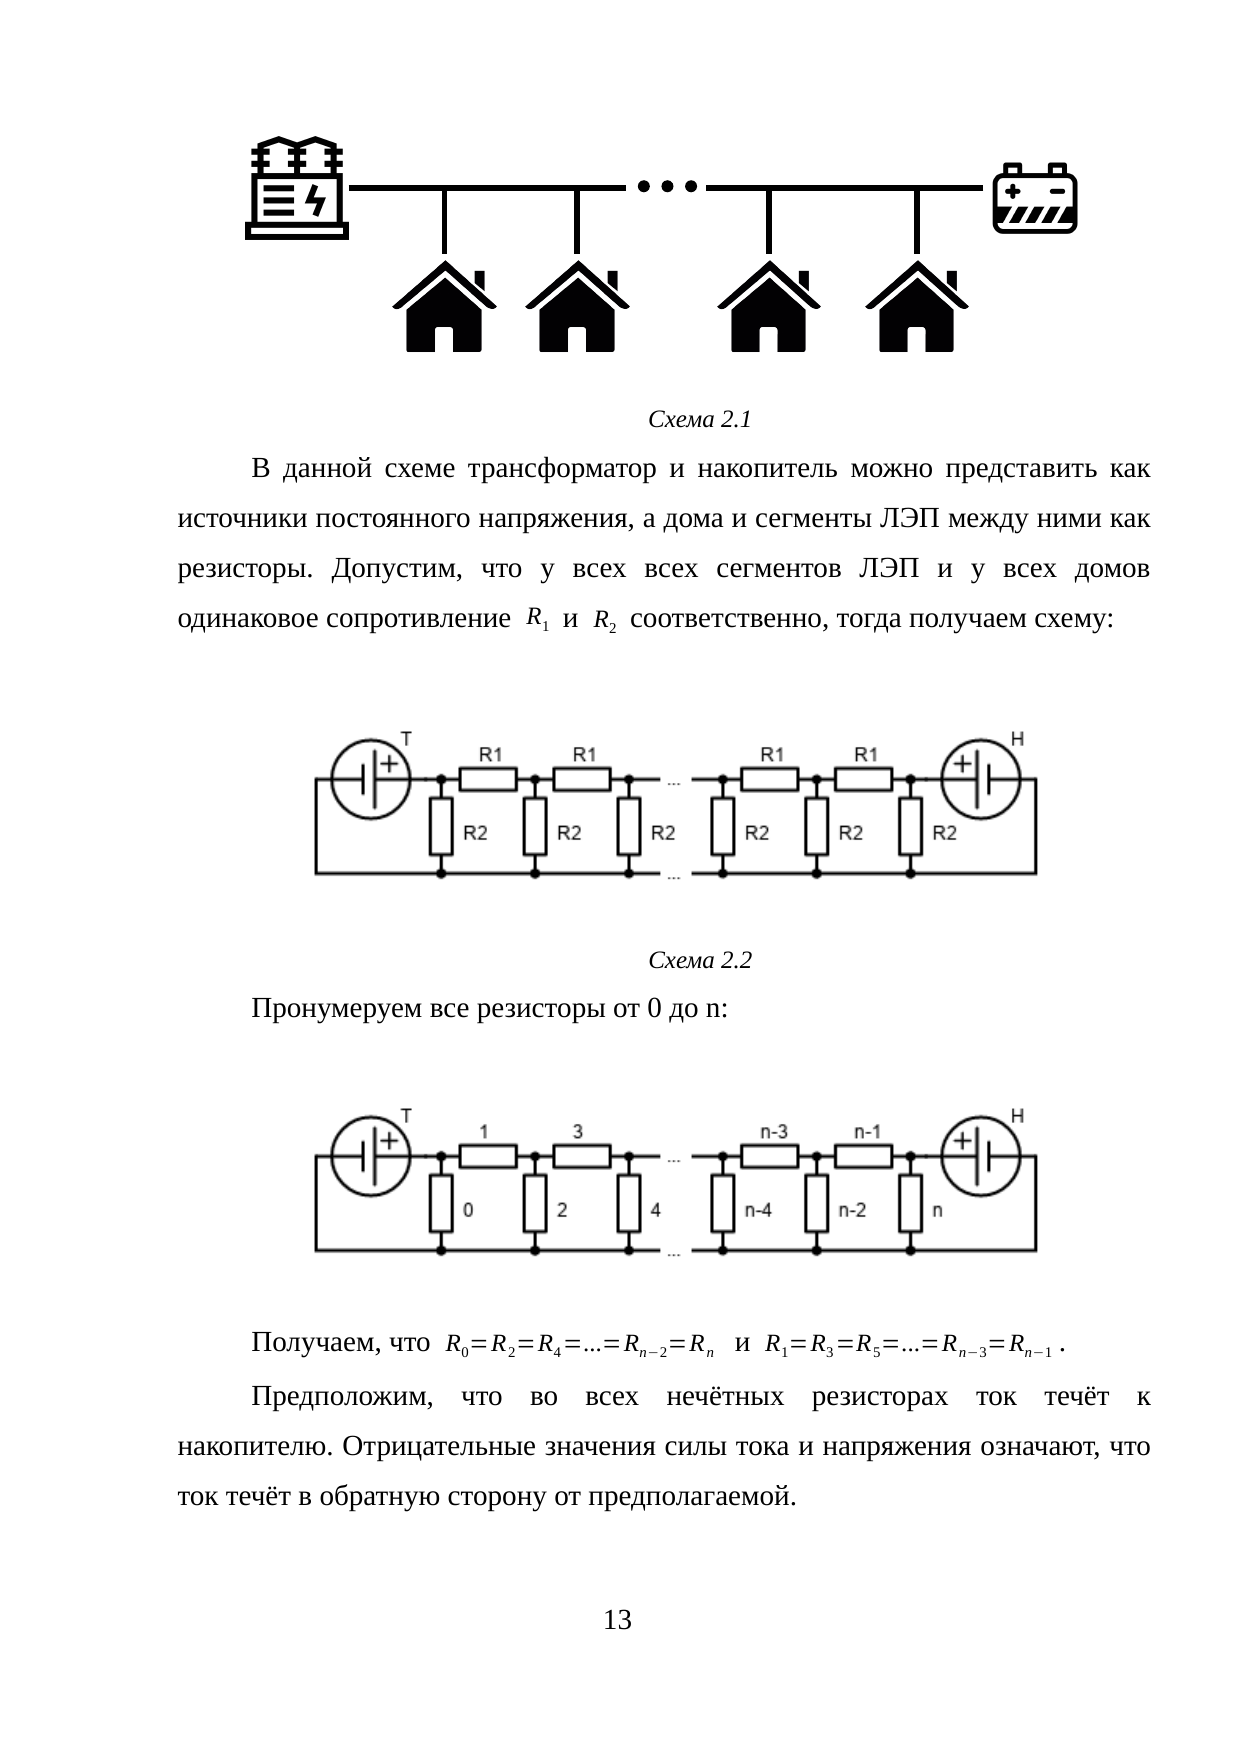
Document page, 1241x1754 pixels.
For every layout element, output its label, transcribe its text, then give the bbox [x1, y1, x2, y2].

picture [257, 666, 1072, 931]
text В данной схеме трансформатор и накопитель можно представить как источники постоянного напряжения, а дома и сегменты ЛЭП между ними как резисторы. Допустим, что у всех всех сегментов ЛЭП и у всех домов одинаковое сопротивление и соответственно, тогда получаем схему: [177, 118, 1152, 637]
picture [257, 1043, 1072, 1308]
text Схема 2.2 [257, 931, 1071, 973]
text Предположим, что во всех нечётных резисторах ток течёт к накопителю. Отрицательные значения силы тока и напряжения означают, что ток течёт в обратную сторону от предполагаемой. [177, 1378, 1152, 1512]
text Пронумеруем все резисторы от 0 до n: [177, 654, 1152, 1024]
text Схема 2.1 [211, 390, 1117, 433]
text Получаем, что и . [177, 1041, 1152, 1361]
